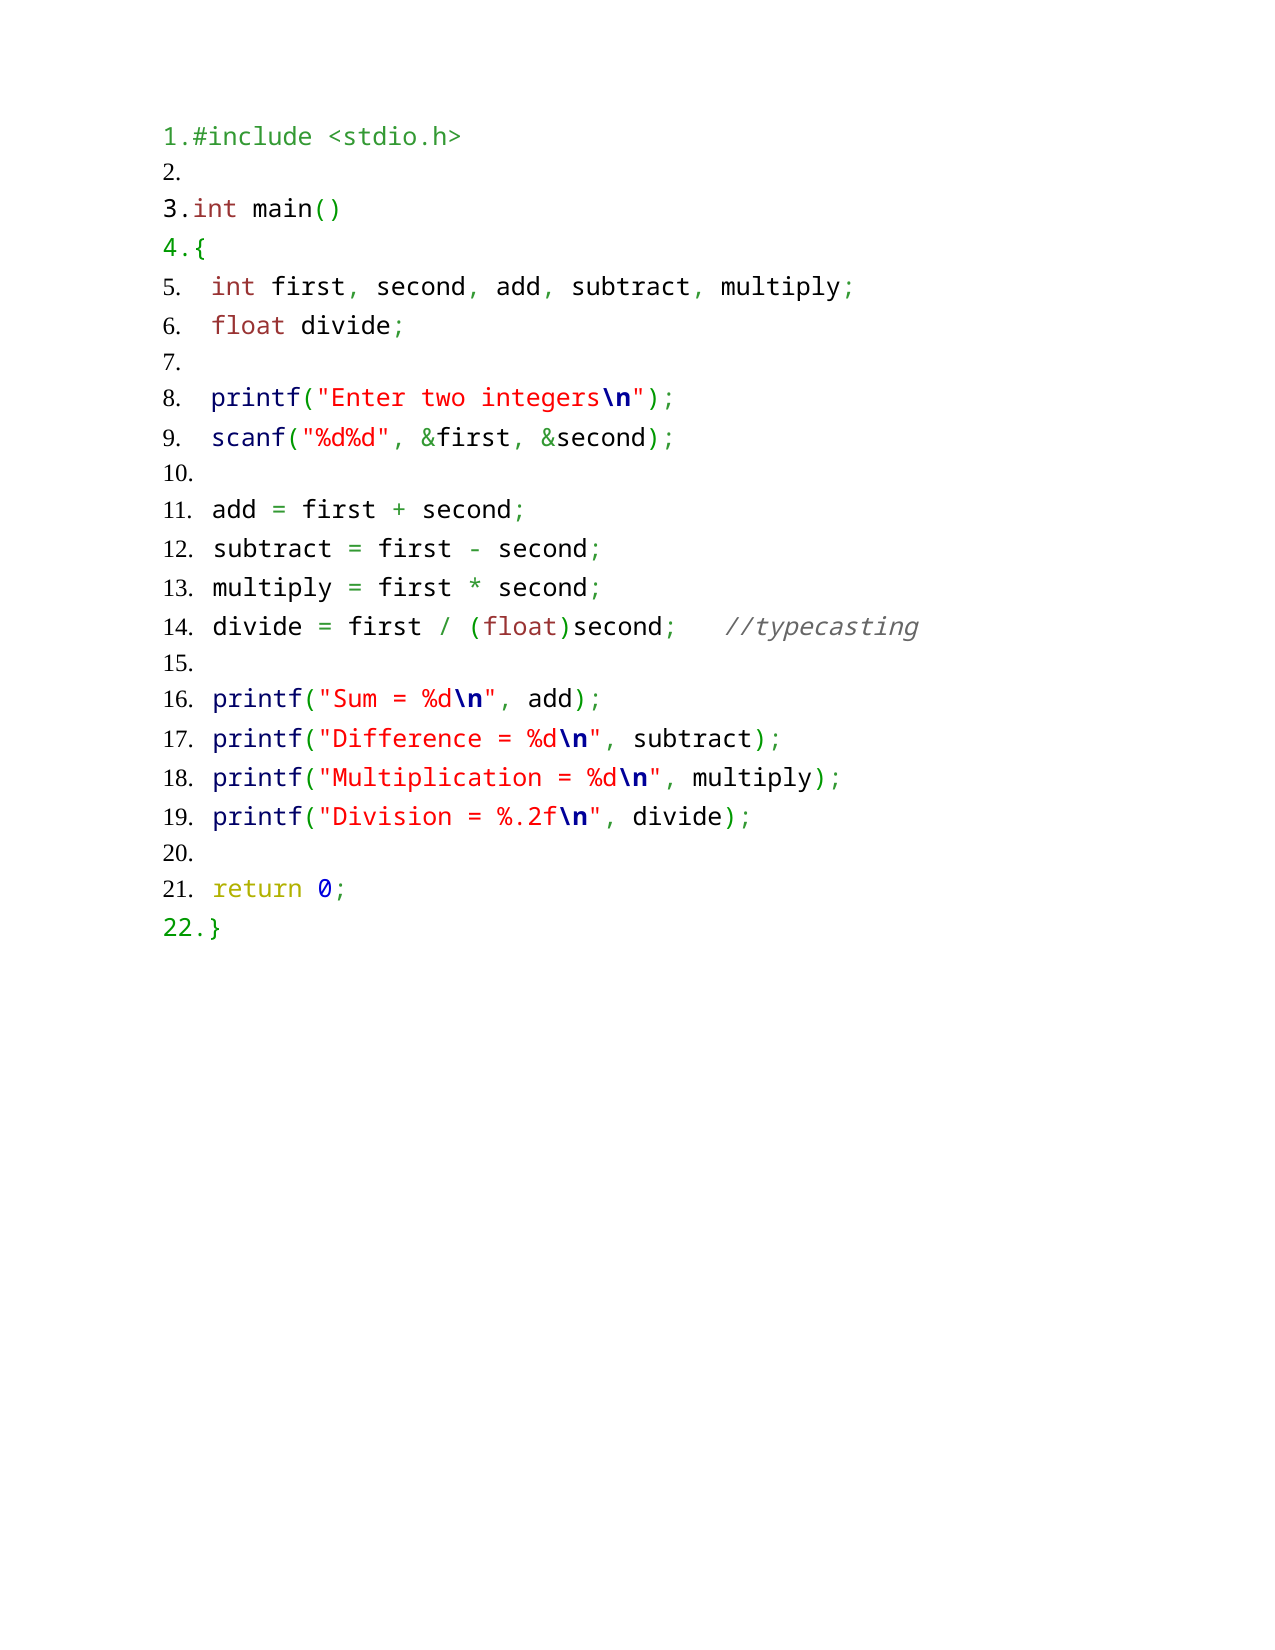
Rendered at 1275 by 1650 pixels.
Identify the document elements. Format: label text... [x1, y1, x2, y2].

list printf("Sum = %d\n", add); [162, 681, 1157, 715]
list #include <stdio.h> [162, 118, 1157, 152]
list add = first + second; [162, 491, 1157, 525]
list int main() [162, 190, 1157, 224]
list multiply = first * second; [162, 570, 1157, 604]
list float divide; [162, 308, 1157, 342]
list divide = first / (float)second; //typecasting [162, 609, 1157, 643]
list { [162, 229, 1157, 263]
list printf("Enter two integers\n"); [162, 380, 1157, 414]
list scanf("%d%d", &first, &second); [162, 419, 1157, 453]
list return 0; [162, 871, 1157, 905]
list int first, second, add, subtract, multiply; [162, 269, 1157, 303]
list printf("Division = %.2f\n", divide); [162, 798, 1157, 833]
list } [162, 910, 1157, 944]
list printf("Difference = %d\n", subtract); [162, 720, 1157, 754]
list printf("Multiplication = %d\n", multiply); [162, 759, 1157, 793]
list subtract = first - second; [162, 531, 1157, 564]
